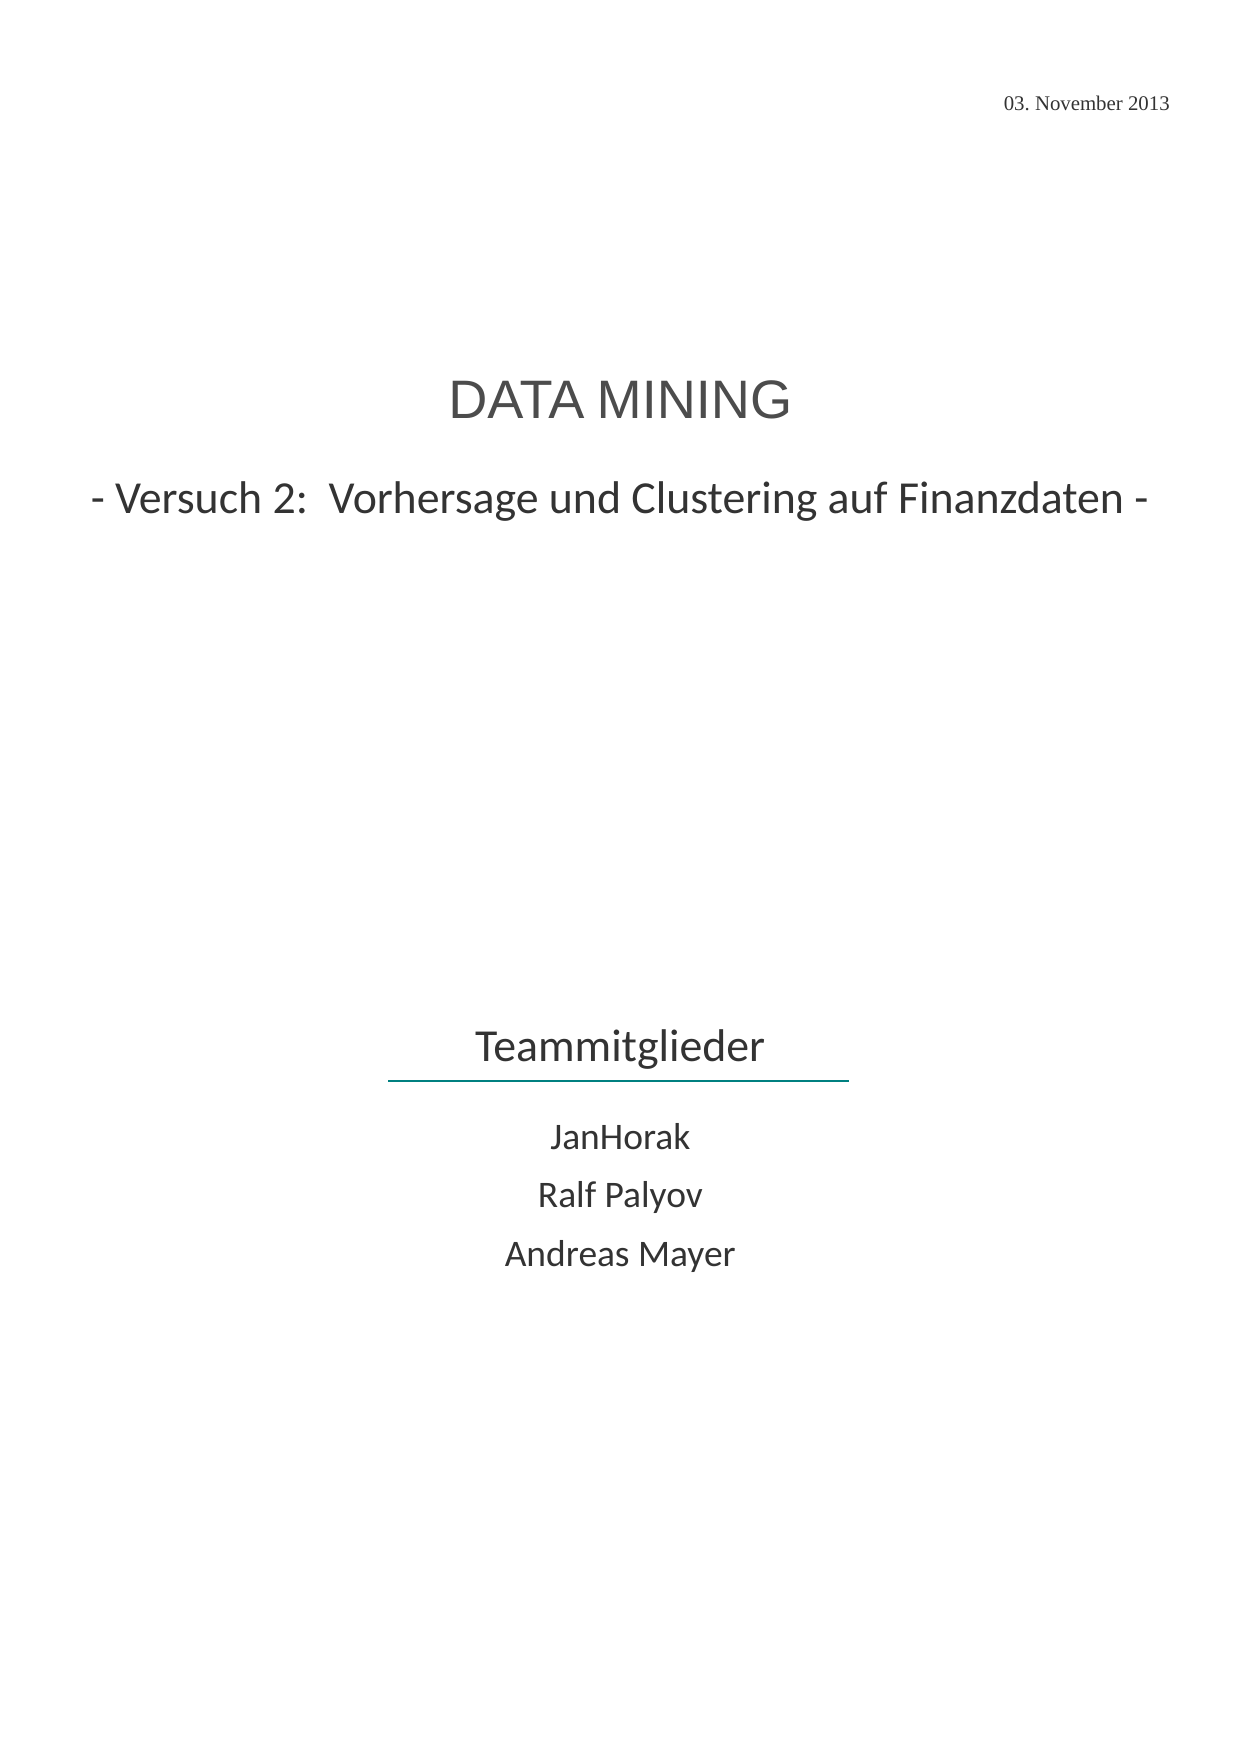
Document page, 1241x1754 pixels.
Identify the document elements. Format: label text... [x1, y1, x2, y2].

subtitle JanHorak [71, 1113, 1169, 1159]
subtitle - Versuch 2: Vorhersage und Clustering auf Finanzdaten - [71, 469, 1169, 525]
subtitle DATA MINING [71, 368, 1169, 430]
subtitle Teammitglieder [71, 1017, 1169, 1073]
subtitle Ralf Palyov [71, 1171, 1169, 1217]
subtitle Andreas Mayer [71, 1230, 1169, 1276]
